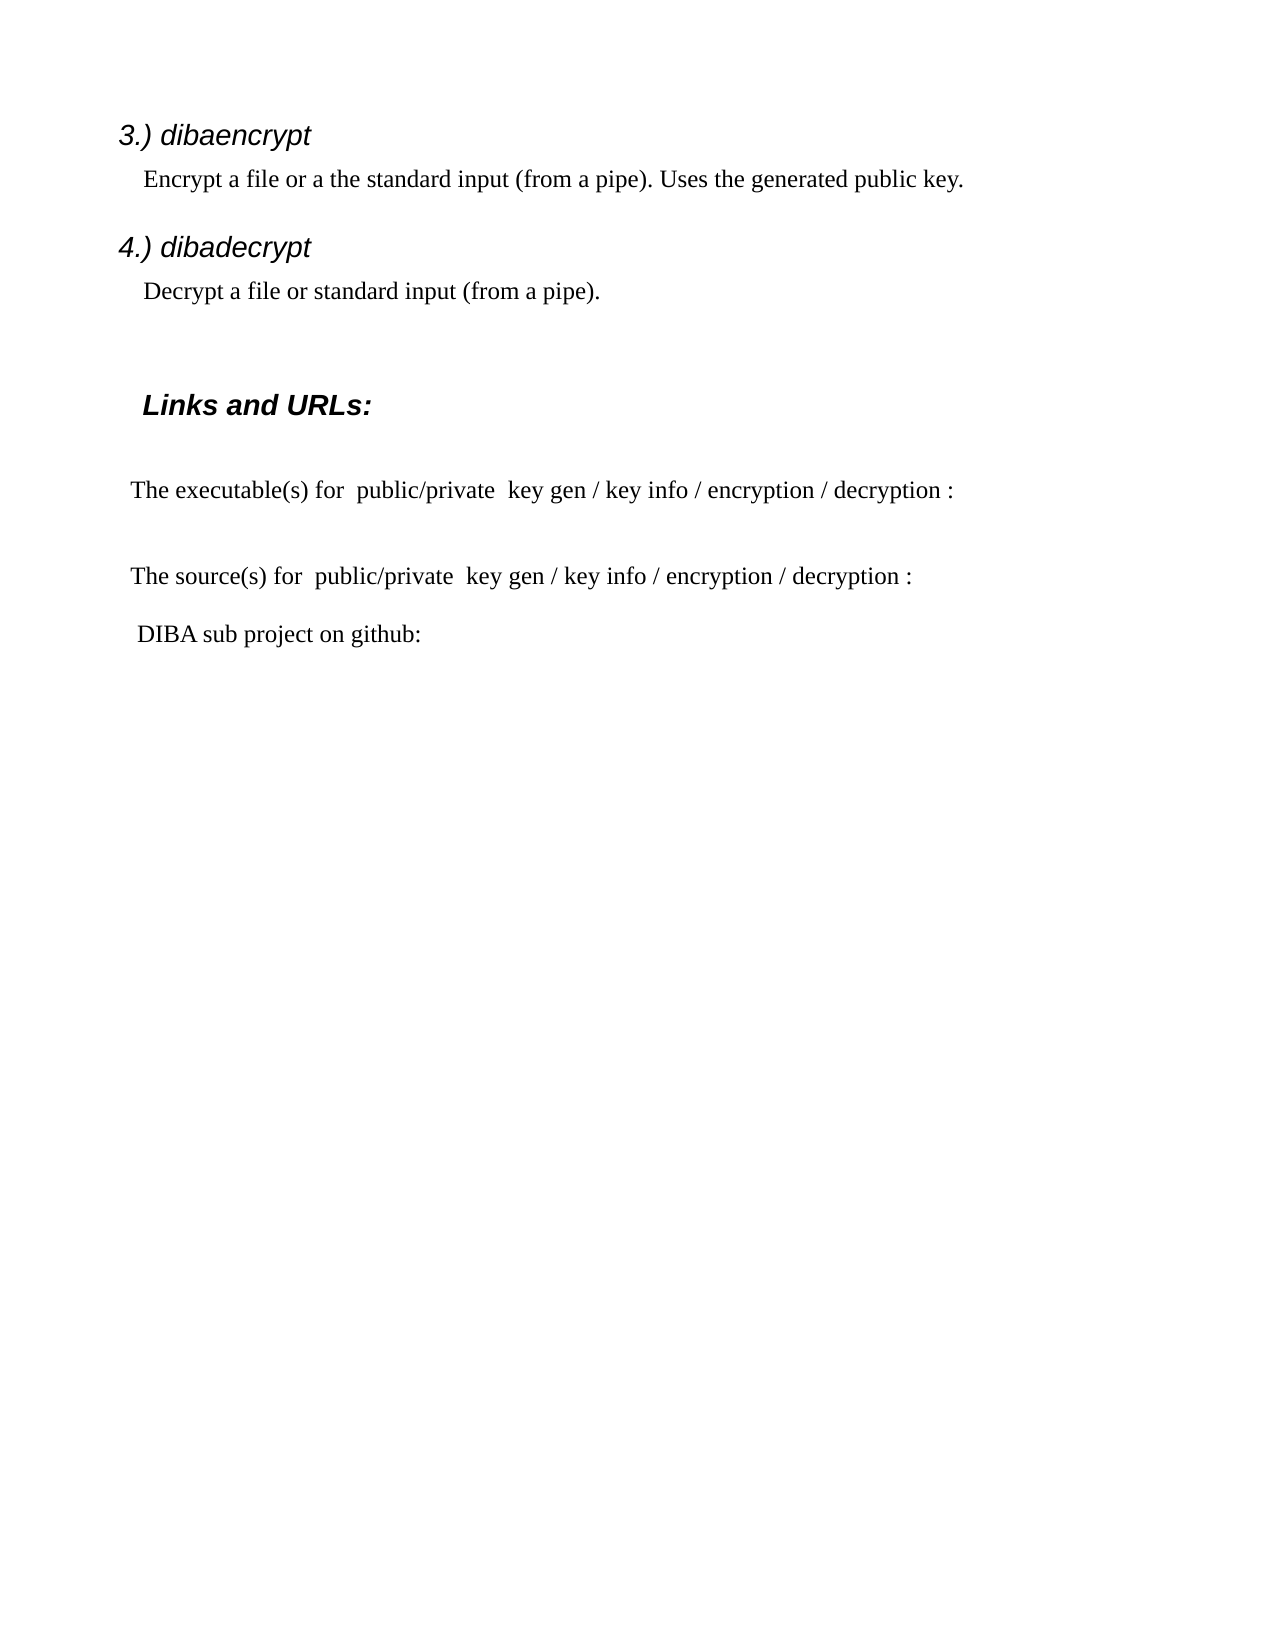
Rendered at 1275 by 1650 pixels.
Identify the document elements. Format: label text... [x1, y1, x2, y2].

text The executable(s) for public/private key gen / key info / encryption / decryption : [118, 475, 1157, 504]
subtitle 4.) dibadecrypt [118, 230, 1157, 264]
text The source(s) for public/private key gen / key info / encryption / decryption : [118, 561, 1157, 590]
text Encrypt a file or a the standard input (from a pipe). Uses the generated public key. [118, 164, 1157, 193]
text DIBA sub project on github: [118, 619, 1157, 647]
subtitle 3.) dibaencrypt [118, 118, 1157, 152]
text Decrypt a file or standard input (from a pipe). [118, 276, 1157, 305]
subtitle Links and URLs: [118, 388, 1157, 421]
